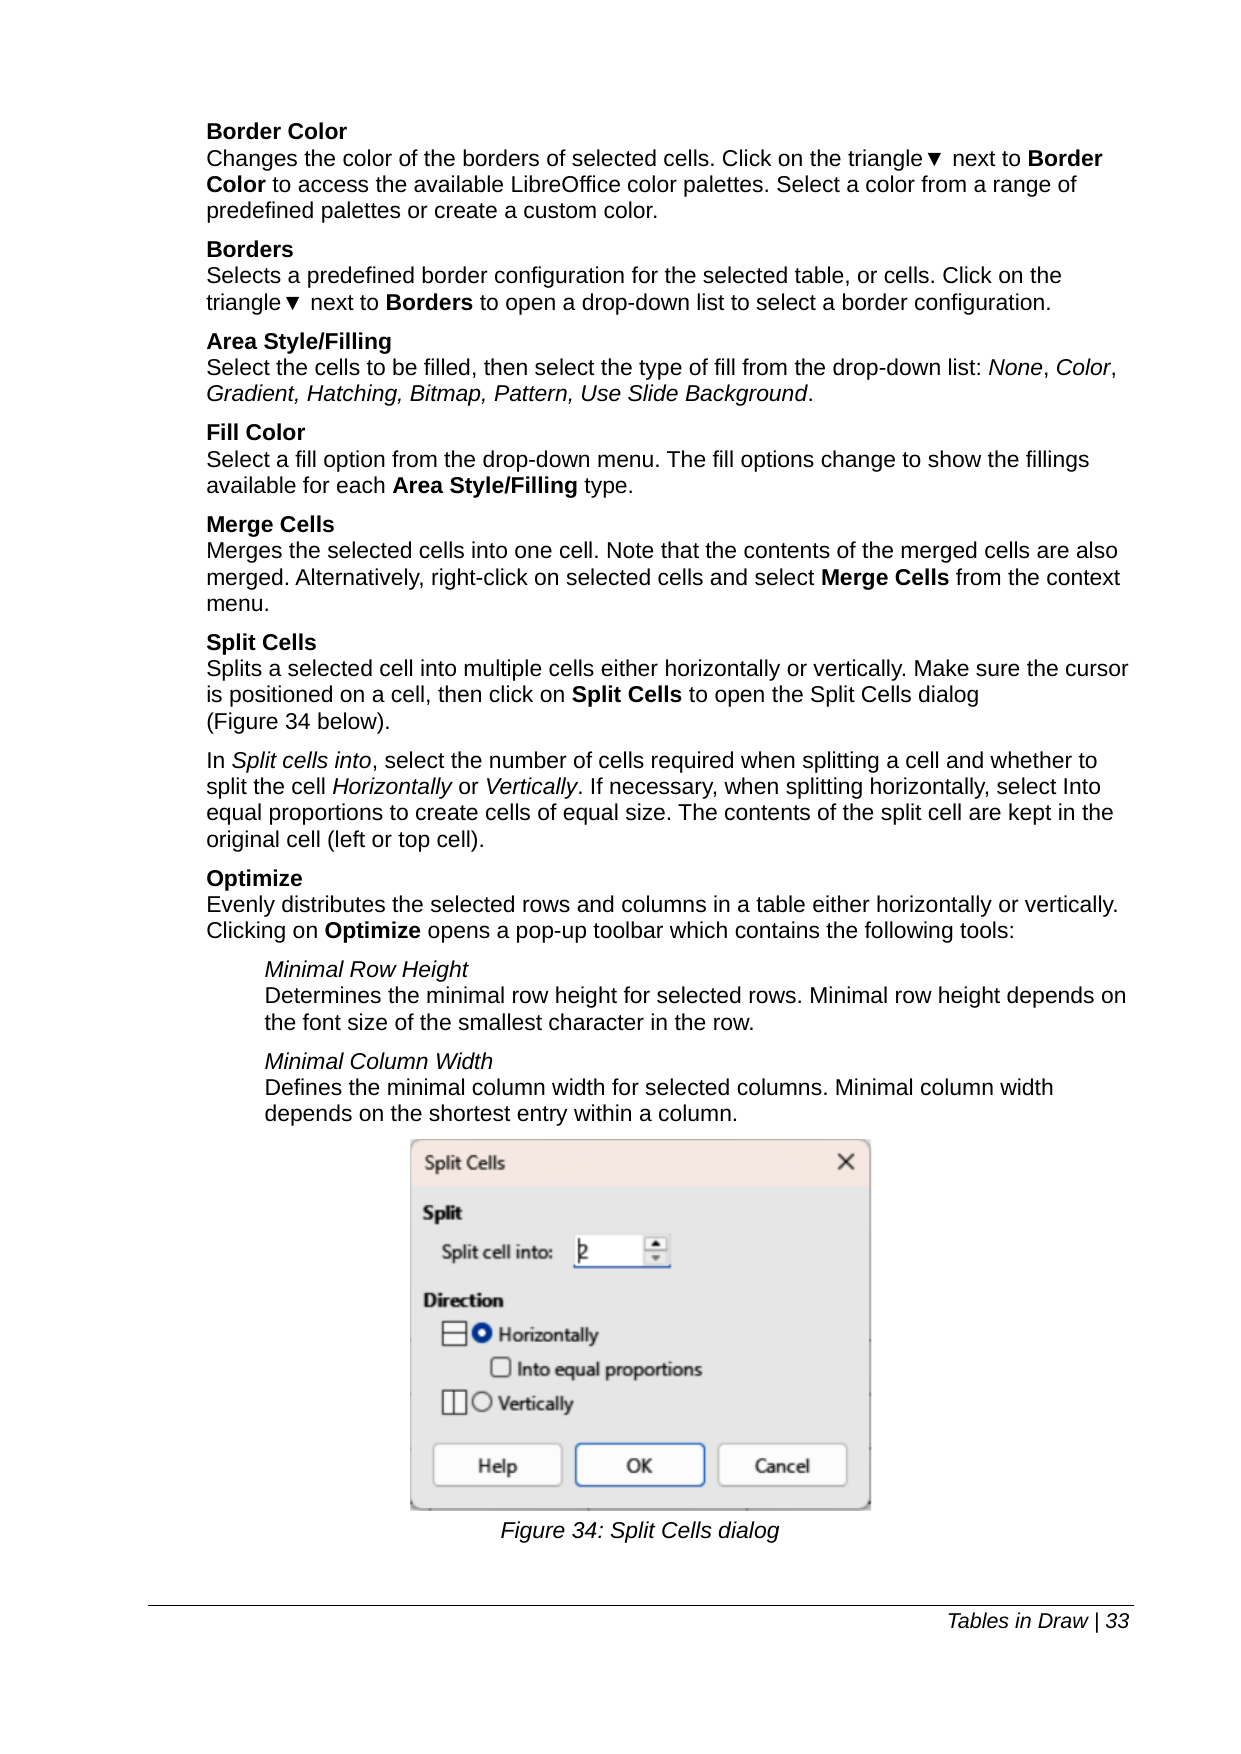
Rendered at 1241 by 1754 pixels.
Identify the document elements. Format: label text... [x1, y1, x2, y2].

text Figure 34: Split Cells dialog [410, 1517, 871, 1543]
text Changes the color of the borders of selected cells. Click on the triangle▼ next to Border Color to access the available LibreOffice color palettes. Select a color from a range of predefined palettes or create a custom color. [206, 144, 1134, 223]
picture [410, 1139, 872, 1511]
text Minimal Column Width [264, 1048, 1134, 1074]
text Splits a selected cell into multiple cells either horizontally or vertically. Make sure the cursor is positioned on a cell, then click on Split Cells to open the Split Cells dialog (Figure 34 below). [206, 655, 1134, 734]
text Merge Cells [206, 511, 1134, 537]
text Select a fill option from the drop-down menu. The fill options change to show the fillings available for each Area Style/Filling type. [206, 446, 1134, 498]
text Select the cells to be filled, then select the type of fill from the drop‑down list: None, Color, Gradient, Hatching, Bitmap, Pattern, Use Slide Background. [206, 354, 1134, 407]
text Optimize [206, 864, 1134, 891]
text Defines the minimal column width for selected columns. Minimal column width depends on the shortest entry within a column. [264, 1074, 1134, 1127]
text Evenly distributes the selected rows and columns in a table either horizontally or vertically. Clicking on Optimize opens a pop-up toolbar which contains the following tools: [206, 891, 1134, 943]
text Borders [206, 236, 1134, 262]
text Minimal Row Height [264, 956, 1134, 982]
text Selects a predefined border configuration for the selected table, or cells. Click on the triangle▼ next to Borders to open a drop-down list to select a border configuration. [206, 262, 1134, 315]
text Split Cells [206, 629, 1134, 655]
text Merges the selected cells into one cell. Note that the contents of the merged cells are also merged. Alternatively, right-click on selected cells and select Merge Cells from the context menu. [206, 537, 1134, 616]
text Fill Color [206, 419, 1134, 446]
text In Split cells into, select the number of cells required when splitting a cell and whether to split the cell Horizontally or Vertically. If necessary, when splitting horizontally, select Into equal proportions to create cells of equal size. The contents of the split cell are kept in the original cell (left or top cell). [206, 747, 1134, 852]
text Area Style/Filling [206, 328, 1134, 354]
text Border Color [206, 118, 1134, 144]
text Determines the minimal row height for selected rows. Minimal row height depends on the font size of the smallest character in the row. [264, 982, 1134, 1035]
